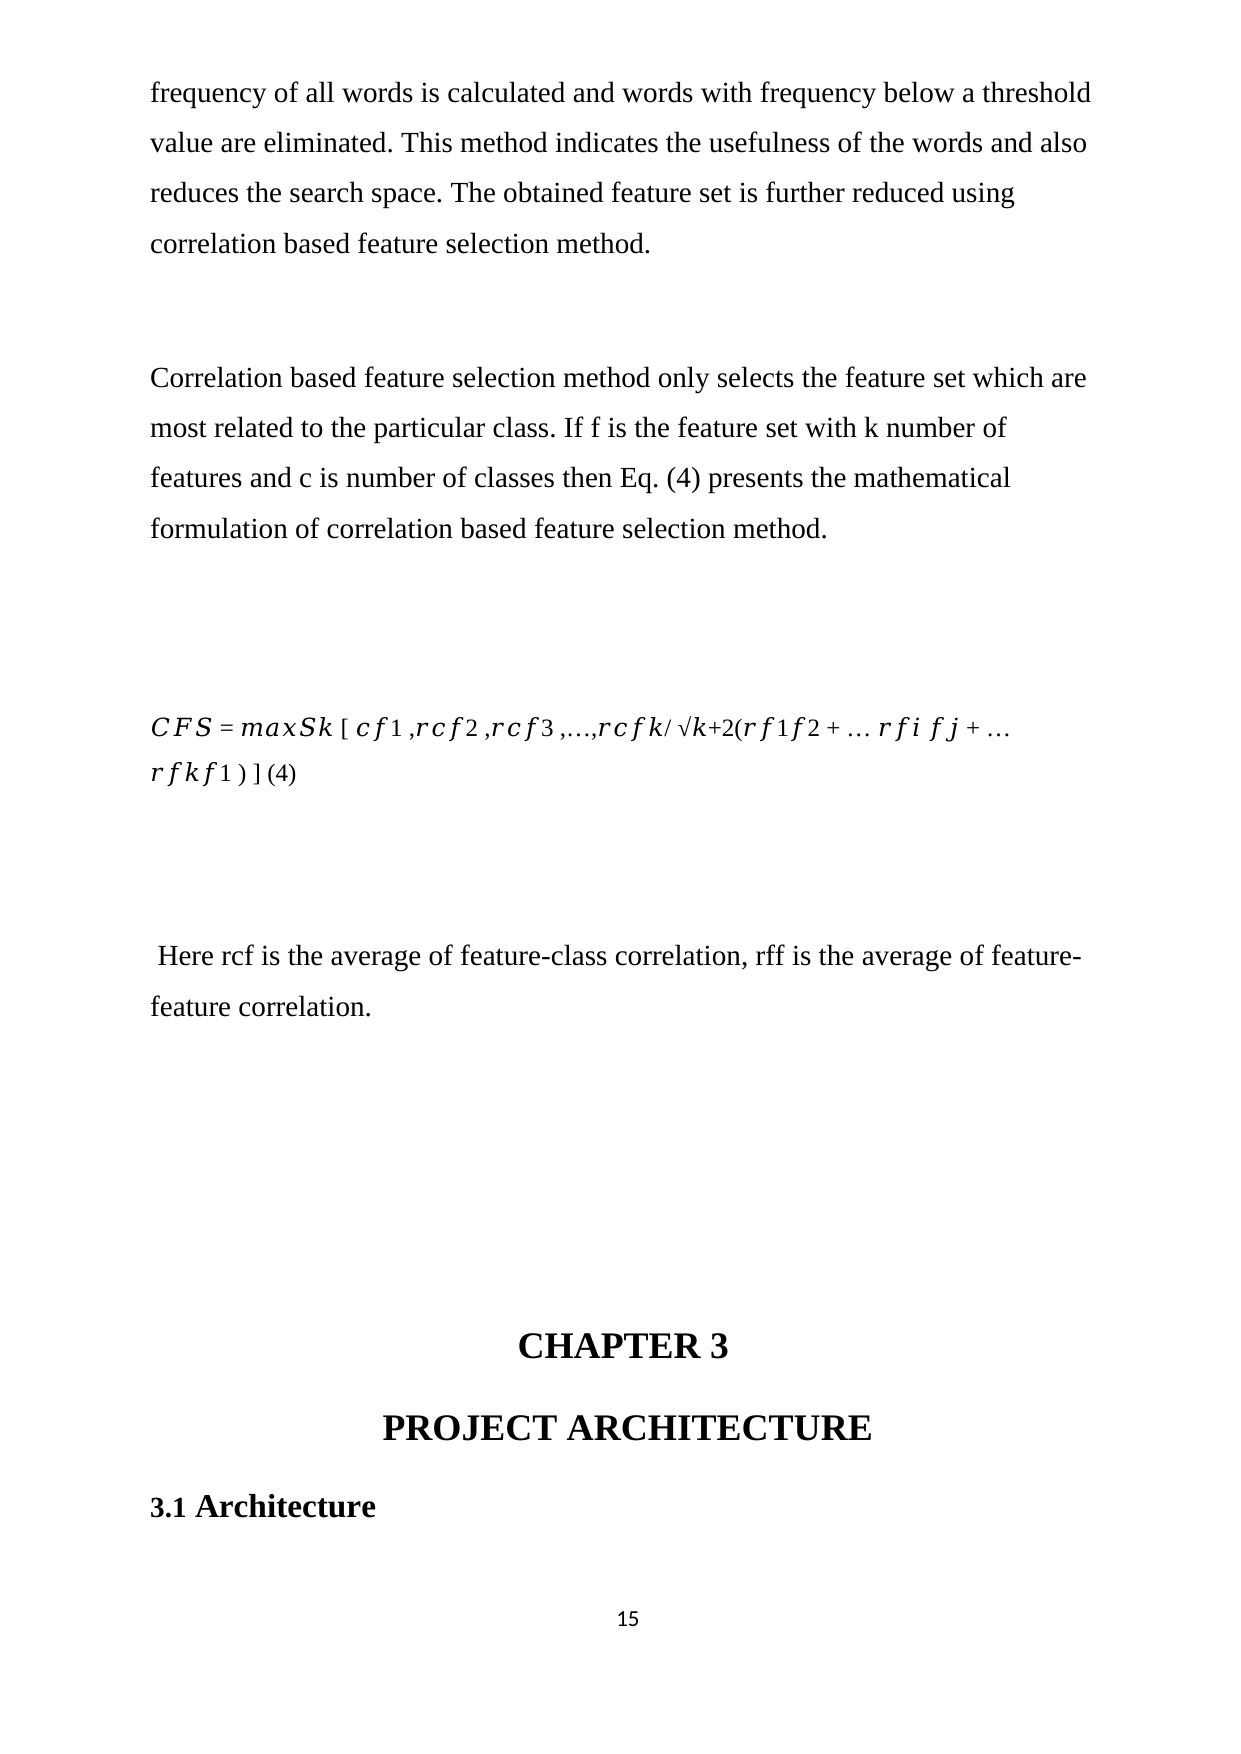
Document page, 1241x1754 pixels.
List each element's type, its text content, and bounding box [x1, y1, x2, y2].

text PROJECT ARCHITECTURE [150, 1405, 1105, 1448]
text frequency of all words is calculated and words with frequency below a threshold value are eliminated. This method indicates the usefulness of the words and also reduces the search space. The obtained feature set is further reduced using correlation based feature selection method. [150, 75, 1105, 259]
text 𝐶𝐹𝑆 = 𝑚𝑎𝑥𝑆𝑘 [ 𝑐𝑓1 ,𝑟𝑐𝑓2 ,𝑟𝑐𝑓3 ,…,𝑟𝑐𝑓𝑘/ √𝑘+2(𝑟𝑓1𝑓2 + … 𝑟𝑓𝑖 𝑓𝑗 + … 𝑟𝑓𝑘𝑓1 ) ] (4) [150, 712, 1105, 787]
text Correlation based feature selection method only selects the feature set which are most related to the particular class. If f is the feature set with k number of features and c is number of classes then Eq. (4) presents the mathematical formulation of correlation based feature selection method. [150, 360, 1105, 544]
text 3.1 Architecture [150, 1486, 1105, 1525]
text CHAPTER 3 [150, 1324, 1105, 1367]
text Here rcf is the average of feature-class correlation, rff is the average of feature-feature correlation. [150, 938, 1105, 1022]
